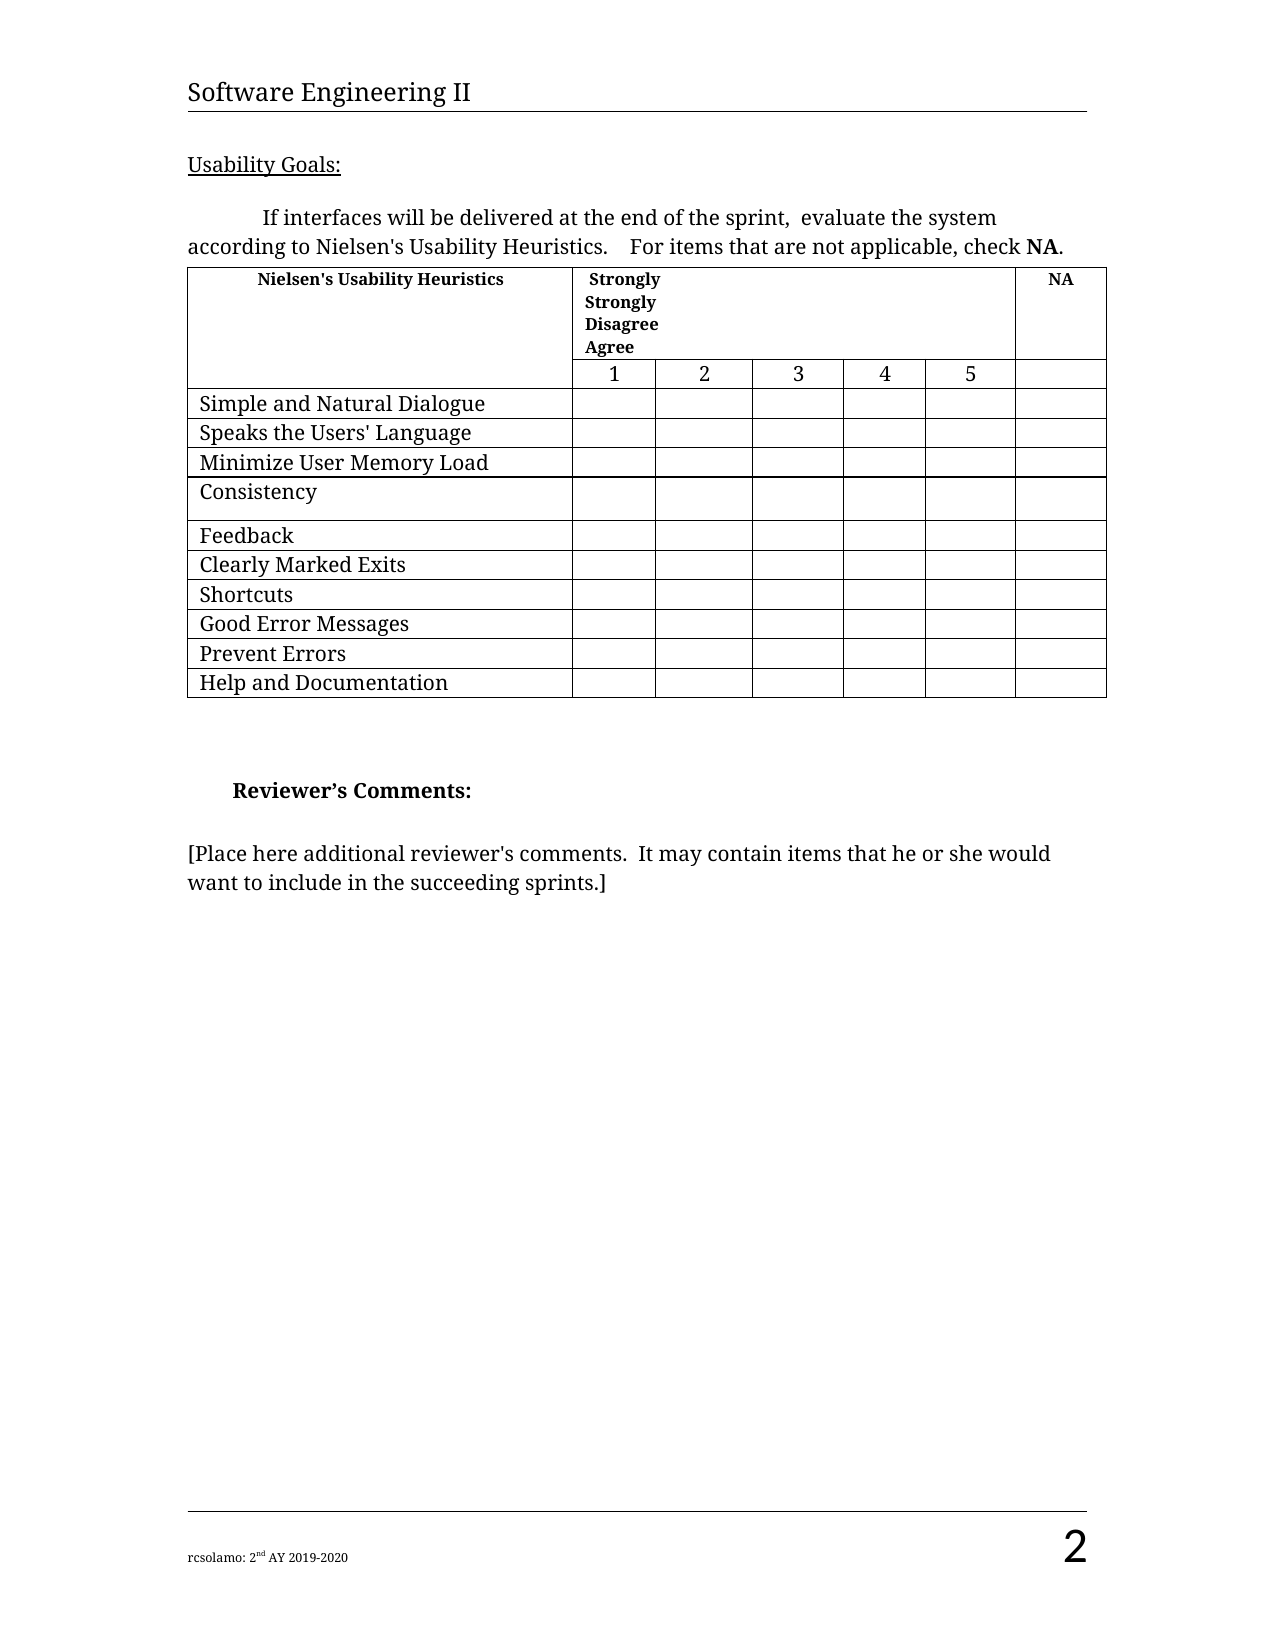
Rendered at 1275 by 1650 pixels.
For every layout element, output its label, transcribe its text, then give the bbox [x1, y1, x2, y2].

table_cell [573, 610, 655, 638]
table_cell [573, 521, 655, 549]
table_cell 1 [573, 360, 655, 388]
table_cell Shortcuts [188, 580, 572, 608]
table_cell [656, 419, 752, 447]
text [Place here additional reviewer's comments. It may contain items that he or she would want to include in the succeeding sprints.] [187, 839, 1087, 896]
table_cell [753, 448, 843, 476]
table_cell [656, 639, 752, 667]
table_cell [926, 521, 1015, 549]
table_cell 2 [656, 360, 752, 388]
table_cell [1016, 580, 1106, 608]
table_cell [753, 521, 843, 549]
table_cell [844, 639, 925, 667]
table_cell [926, 639, 1015, 667]
table_cell [656, 551, 752, 579]
table_cell [656, 610, 752, 638]
table_cell [1016, 419, 1106, 447]
table_header Nielsen's Usability Heuristics [188, 268, 572, 388]
table_cell [926, 580, 1015, 608]
table_cell [753, 478, 843, 520]
table_cell [1016, 639, 1106, 667]
table_cell [656, 580, 752, 608]
table_cell [1016, 669, 1106, 697]
table_cell [753, 419, 843, 447]
table_cell [753, 669, 843, 697]
table_cell [753, 610, 843, 638]
table_cell Simple and Natural Dialogue [188, 389, 572, 417]
subtitle If interfaces will be delivered at the end of the sprint, evaluate the system according to Nielsen's Usability Heuristics. For items that are not applicable, check NA. [187, 203, 1087, 260]
table_cell 5 [926, 360, 1015, 388]
table_cell [844, 448, 925, 476]
table_cell [926, 610, 1015, 638]
table_cell [656, 478, 752, 520]
table_cell [844, 669, 925, 697]
table_cell [1016, 448, 1106, 476]
table_cell [573, 478, 655, 520]
table_cell [926, 669, 1015, 697]
table_cell [1016, 478, 1106, 520]
table_cell [926, 448, 1015, 476]
table_cell [573, 669, 655, 697]
table_cell Minimize User Memory Load [188, 448, 572, 476]
table_cell Prevent Errors [188, 639, 572, 667]
subtitle Reviewer’s Comments: [187, 776, 1087, 833]
table_cell 4 [844, 360, 925, 388]
table_cell Feedback [188, 521, 572, 549]
table_cell [573, 639, 655, 667]
table_cell [573, 389, 655, 417]
table_cell [573, 580, 655, 608]
table_cell [926, 389, 1015, 417]
table_cell [656, 669, 752, 697]
table_cell Speaks the Users' Language [188, 419, 572, 447]
table_cell [573, 419, 655, 447]
table_cell [844, 521, 925, 549]
table_cell [753, 551, 843, 579]
table_cell [844, 478, 925, 520]
table_cell [753, 639, 843, 667]
table_header Strongly Strongly Disagree Agree [573, 268, 1015, 358]
table_cell Good Error Messages [188, 610, 572, 638]
table_cell 3 [753, 360, 843, 388]
text Usability Goals: [187, 150, 1087, 178]
table_cell [844, 419, 925, 447]
table_cell [753, 389, 843, 417]
table_cell [656, 521, 752, 549]
table_cell [753, 580, 843, 608]
table_cell [656, 448, 752, 476]
table_cell [844, 610, 925, 638]
table_cell [1016, 389, 1106, 417]
table_cell [573, 551, 655, 579]
table_cell [844, 580, 925, 608]
table_cell [1016, 360, 1106, 388]
table_cell [656, 389, 752, 417]
table_cell Consistency [188, 478, 572, 520]
table_cell [844, 551, 925, 579]
table_cell [926, 551, 1015, 579]
table_cell [844, 389, 925, 417]
table_cell [1016, 551, 1106, 579]
table_cell [1016, 521, 1106, 549]
table_cell [926, 419, 1015, 447]
table_cell [1016, 610, 1106, 638]
table_header NA [1016, 268, 1106, 358]
table_cell [573, 448, 655, 476]
table_cell Clearly Marked Exits [188, 551, 572, 579]
table_cell [926, 478, 1015, 520]
table_cell Help and Documentation [188, 669, 572, 697]
